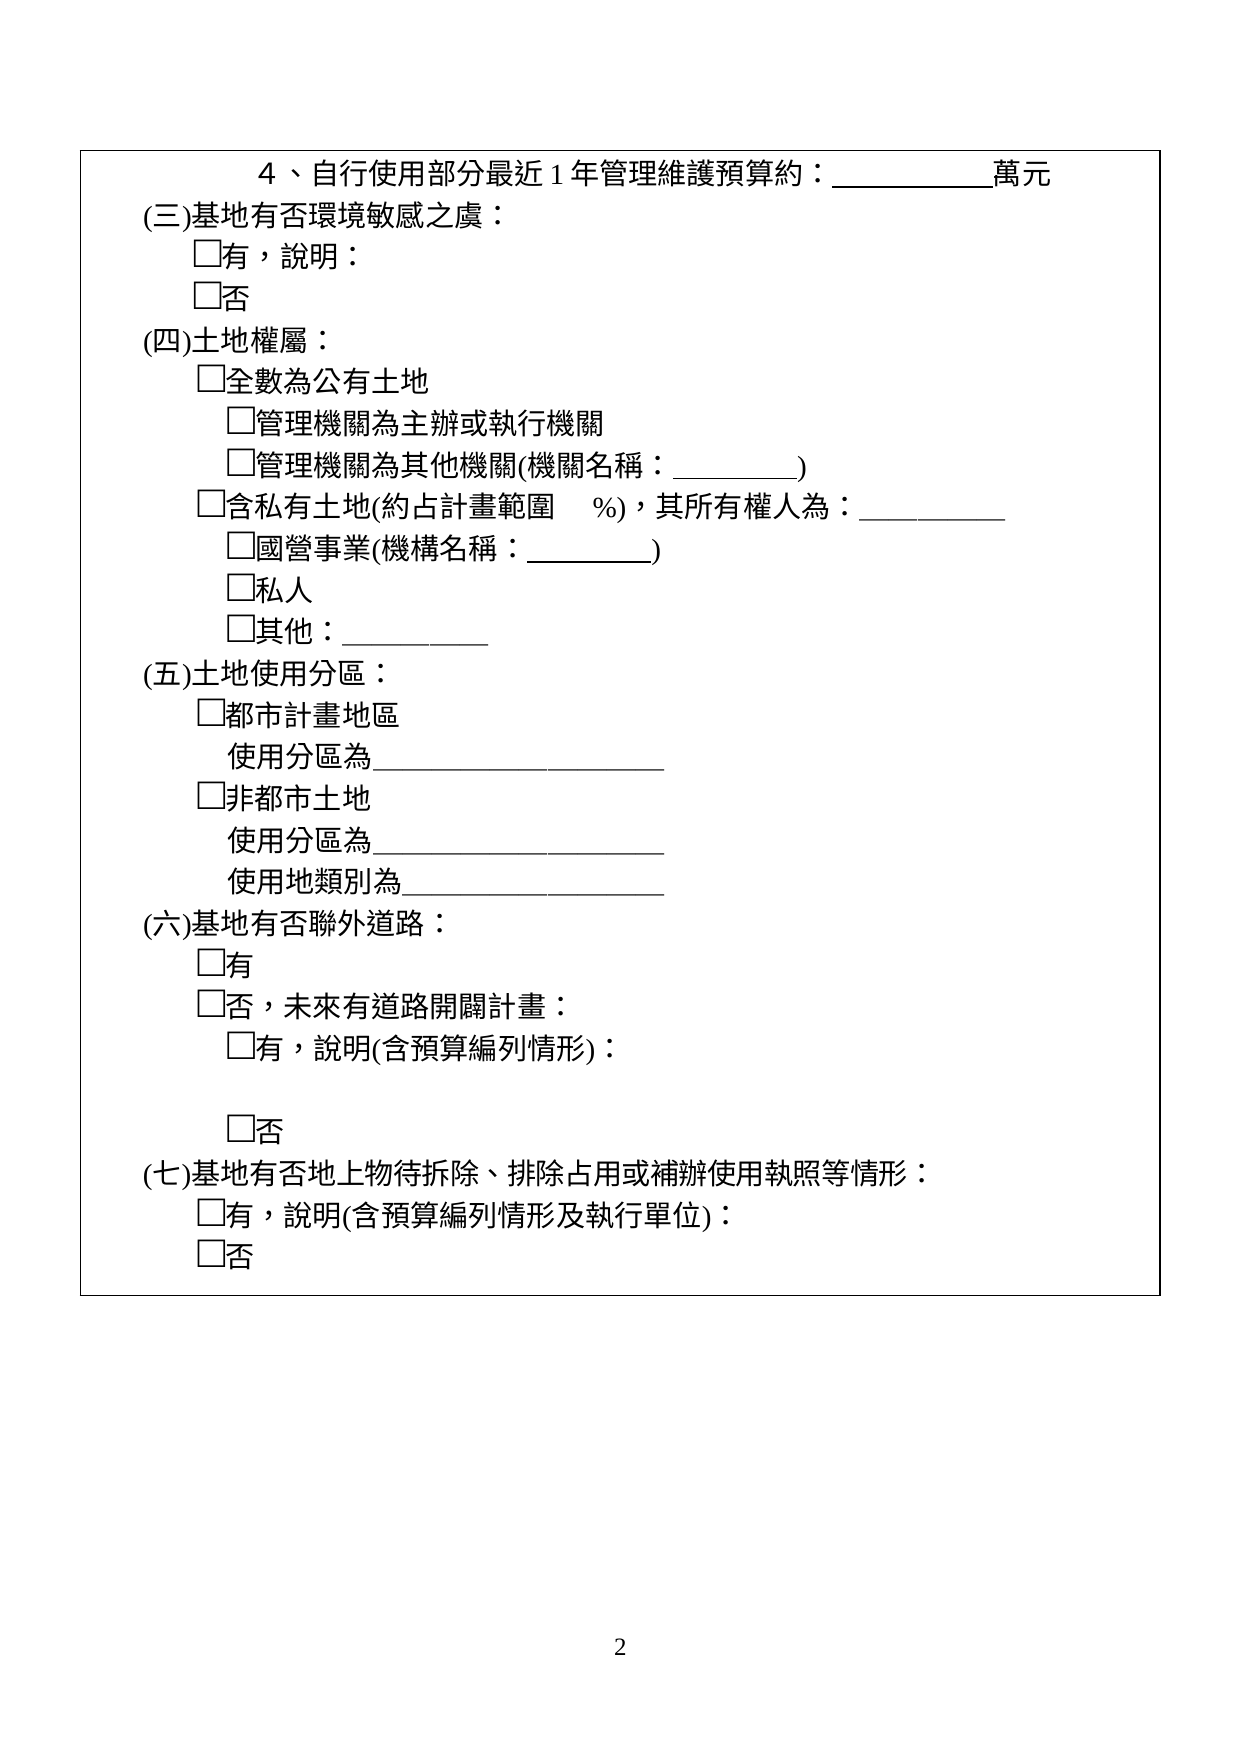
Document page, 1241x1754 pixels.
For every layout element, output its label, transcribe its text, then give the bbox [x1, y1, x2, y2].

table_cell ４、自行使用部分最近1年管理維護預算約： 萬元 (三)基地有否環境敏感之虞： □有，說明： □否 (四)土地權屬： □全數為公有土地 □管理機關為主辦或執行機關 □管理機關為其他機關(機關名稱： ) □含私有土地(約占計畫範圍 %)，其所有權人為：＿＿＿＿＿ □國營事業(機構名稱： ) □私人 □其他：＿＿＿＿＿ (五)土地使用分區： □都市計畫地區 使用分區為＿＿＿＿＿＿＿＿＿＿ □非都市土地 使用分區為＿＿＿＿＿＿＿＿＿＿ 使用地類別為＿＿＿＿＿＿＿＿＿ (六)基地有否聯外道路： □有 □否，未來有道路開闢計畫： □有，說明(含預算編列情形)： □否 (七)基地有否地上物待拆除、排除占用或補辦使用執照等情形： □有，說明(含預算編列情形及執行單位)： □否 [81, 151, 1159, 1295]
